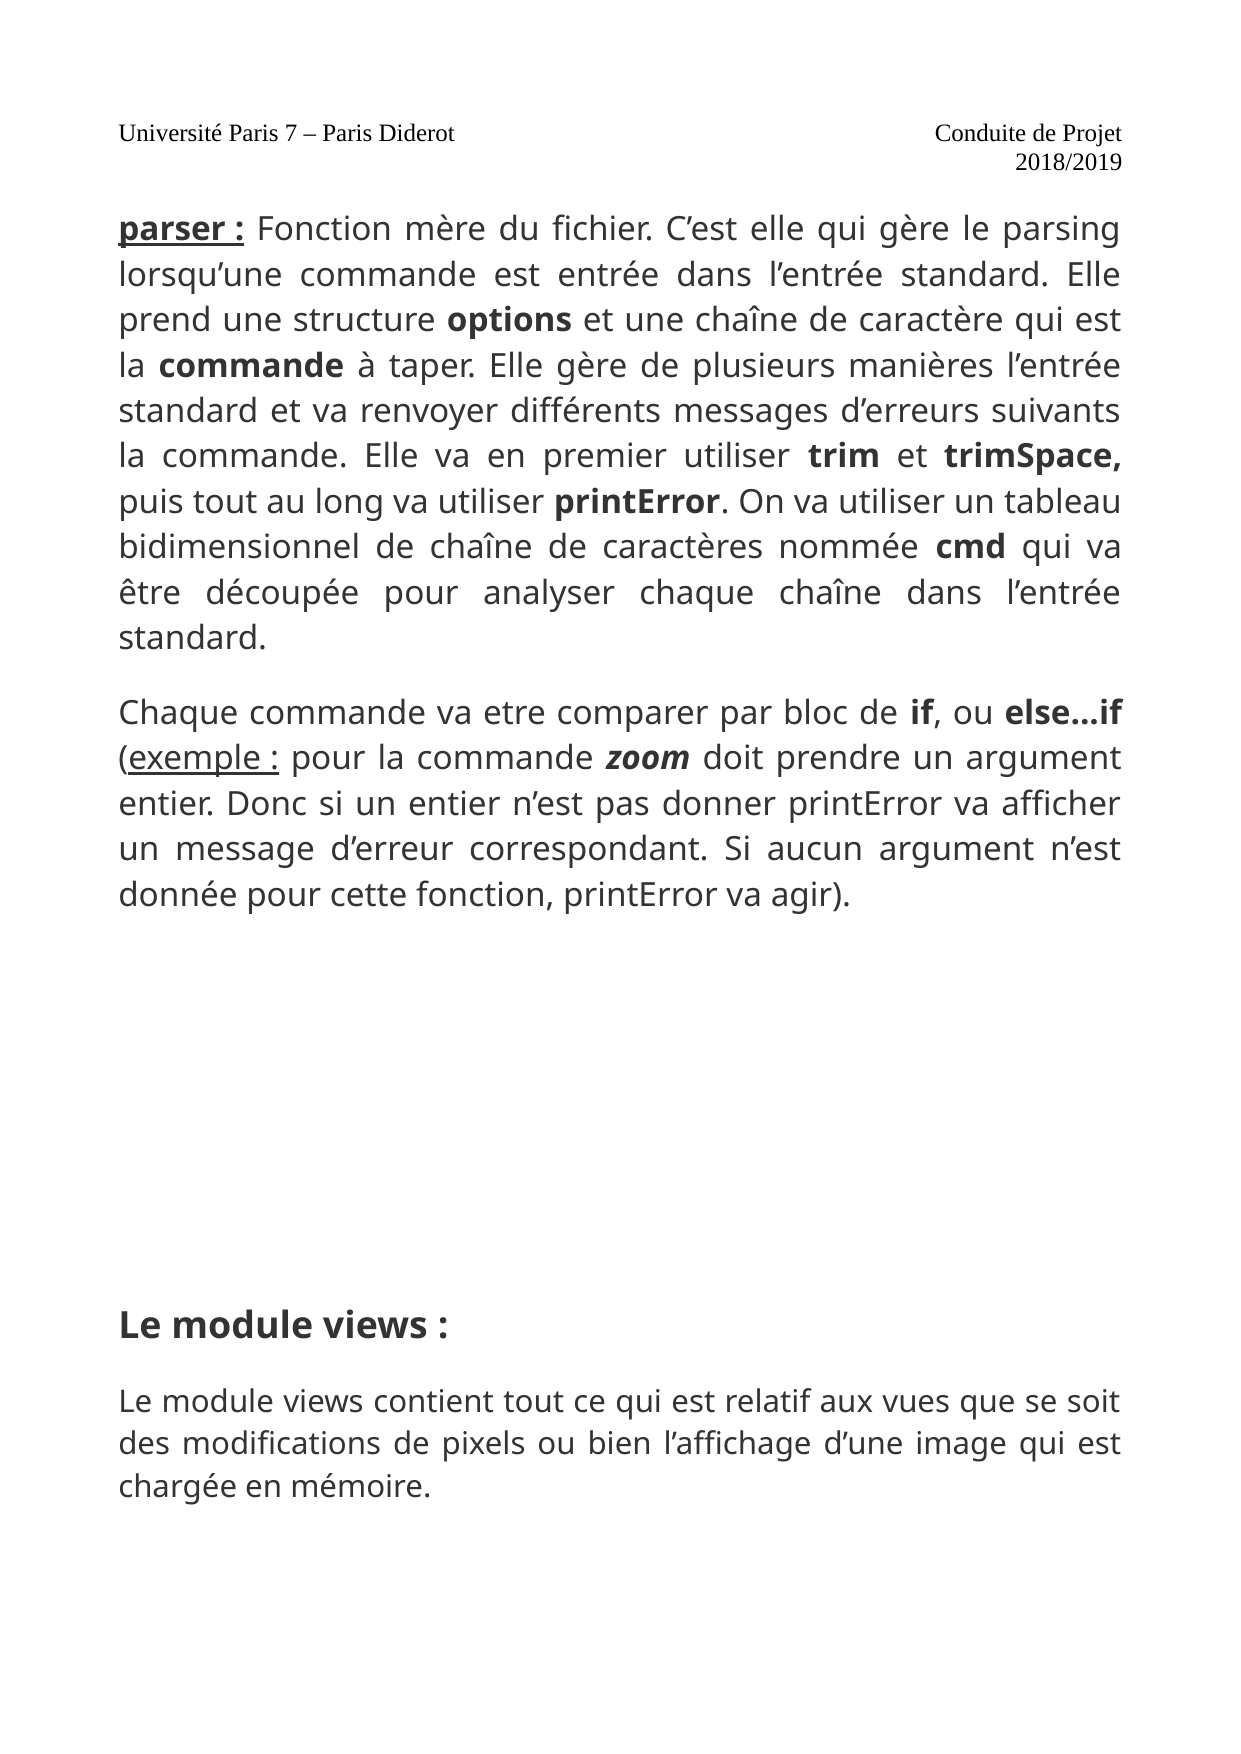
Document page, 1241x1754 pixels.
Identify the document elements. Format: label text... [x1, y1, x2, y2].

text Chaque commande va etre comparer par bloc de if, ou else...if (exemple : pour la commande zoom doit prendre un argument entier. Donc si un entier n’est pas donner printError va afficher un message d’erreur correspondant. Si aucun argument n’est donnée pour cette fonction, printError va agir). [118, 689, 1122, 916]
text Le module views : [118, 1298, 1122, 1349]
text parser : Fonction mère du fichier. C’est elle qui gère le parsing lorsqu’une commande est entrée dans l’entrée standard. Elle prend une structure options et une chaîne de caractère qui est la commande à taper. Elle gère de plusieurs manières l’entrée standard et va renvoyer différents messages d’erreurs suivants la commande. Elle va en premier utiliser trim et trimSpace, puis tout au long va utiliser printError. On va utiliser un tableau bidimensionnel de chaîne de caractères nommée cmd qui va être découpée pour analyser chaque chaîne dans l’entrée standard. [118, 205, 1122, 659]
text Le module views contient tout ce qui est relatif aux vues que se soit des modifications de pixels ou bien l’affichage d’une image qui est chargée en mémoire. [118, 1378, 1122, 1506]
